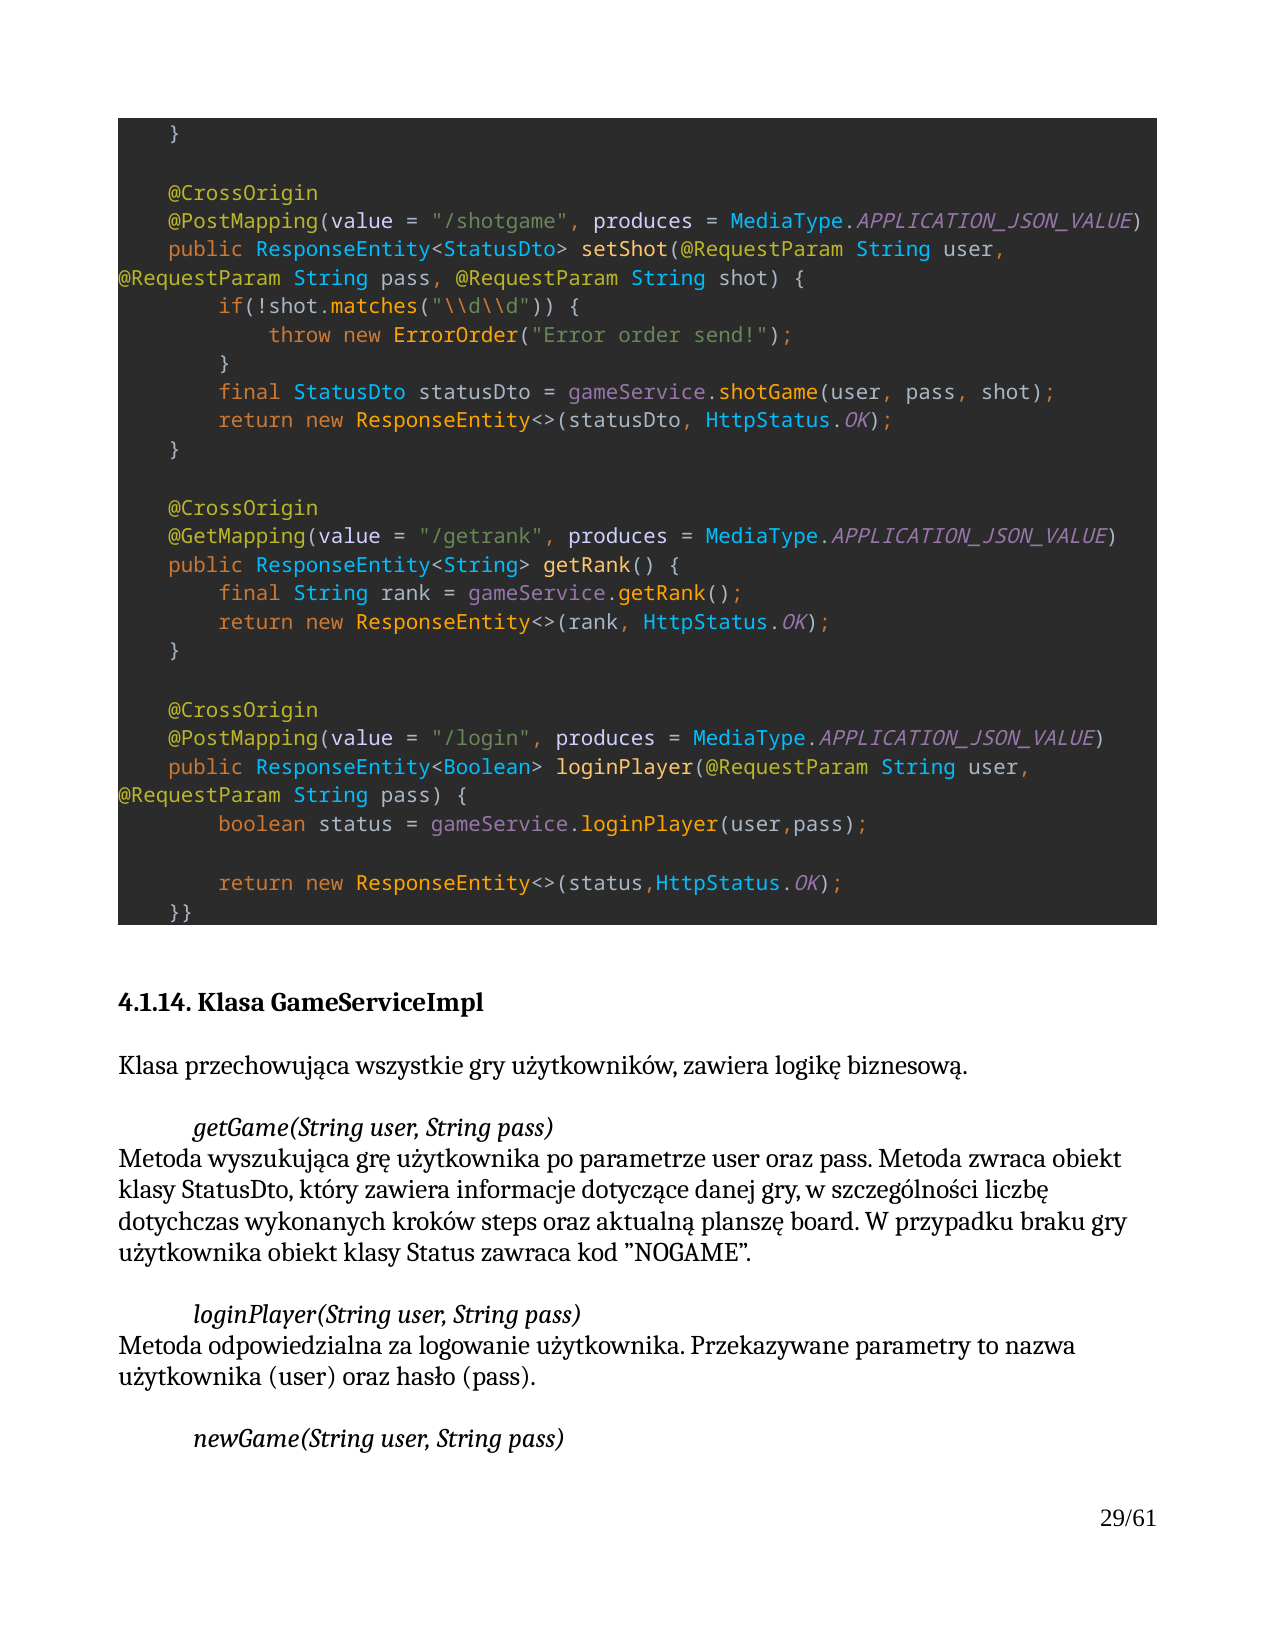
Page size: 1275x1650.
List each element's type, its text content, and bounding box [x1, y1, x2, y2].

text Metoda odpowiedzialna za logowanie użytkownika. Przekazywane parametry to nazwa użytkownika (user) oraz hasło (pass). [118, 1330, 1157, 1392]
text Metoda wyszukująca grę użytkownika po parametrze user oraz pass. Metoda zwraca obiekt klasy StatusDto, który zawiera informacje dotyczące danej gry, w szczególności liczbę dotychczas wykonanych kroków steps oraz aktualną planszę board. W przypadku braku gry użytkownika obiekt klasy Status zawraca kod ”NOGAME”. [118, 1143, 1157, 1268]
text getGame(String user, String pass) [118, 1112, 1157, 1143]
text } @CrossOrigin @PostMapping(value = "/shotgame", produces = MediaType.APPLICATION_JSON_VALUE) public ResponseEntity<StatusDto> setShot(@RequestParam String user, @RequestParam String pass, @RequestParam String shot) { if(!shot.matches("\\d\\d")) { throw new ErrorOrder("Error order send!"); } final StatusDto statusDto = gameService.shotGame(user, pass, shot); return new ResponseEntity<>(statusDto, HttpStatus.OK); } @CrossOrigin @GetMapping(value = "/getrank", produces = MediaType.APPLICATION_JSON_VALUE) public ResponseEntity<String> getRank() { final String rank = gameService.getRank(); return new ResponseEntity<>(rank, HttpStatus.OK); } @CrossOrigin @PostMapping(value = "/login", produces = MediaType.APPLICATION_JSON_VALUE) public ResponseEntity<Boolean> loginPlayer(@RequestParam String user, @RequestParam String pass) { boolean status = gameService.loginPlayer(user,pass); return new ResponseEntity<>(status,HttpStatus.OK); }} [118, 118, 1157, 925]
text 4.1.14. Klasa GameServiceImpl [118, 987, 1157, 1019]
text Klasa przechowująca wszystkie gry użytkowników, zawiera logikę biznesową. [118, 1050, 1157, 1081]
text loginPlayer(String user, String pass) [118, 1299, 1157, 1330]
text newGame(String user, String pass) [118, 1423, 1157, 1455]
